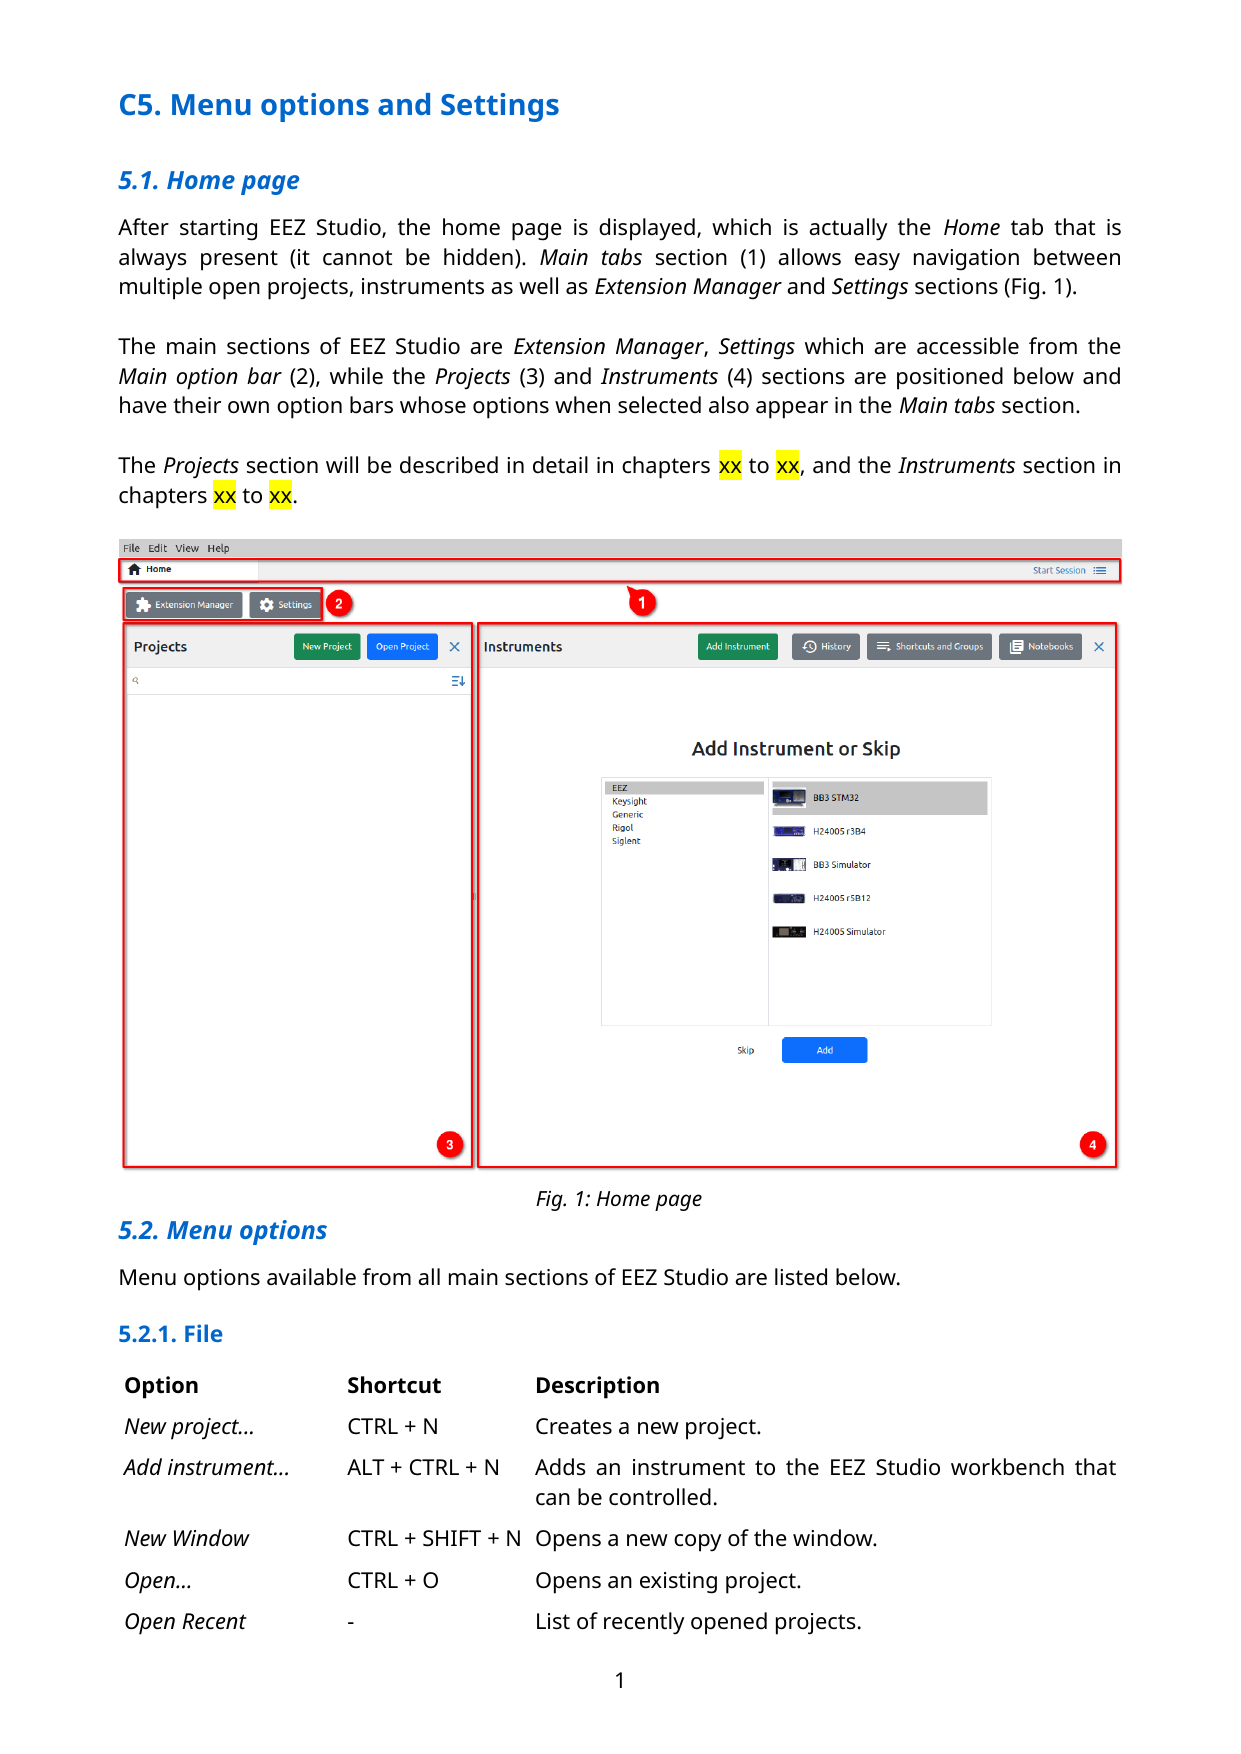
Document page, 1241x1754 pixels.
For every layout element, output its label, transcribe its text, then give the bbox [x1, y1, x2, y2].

text After starting EEZ Studio, the home page is displayed, which is actually the Home tab that is always present (it cannot be hidden). Main tabs section (1) allows easy navigation between multiple open projects, instruments as well as Extension Manager and Settings sections (Fig. 1). [118, 212, 1122, 301]
table_header Description [529, 1364, 1123, 1405]
table_header Shortcut [341, 1364, 529, 1405]
text The Projects section will be described in detail in chapters xx to xx, and the Instruments section in chapters xx to xx. [118, 450, 1122, 509]
table_cell New Window [118, 1518, 341, 1559]
table_cell New project... [118, 1405, 341, 1447]
text Menu options available from all main sections of EEZ Studio are listed below. [118, 1262, 1122, 1291]
table_cell Opens a new copy of the window. [529, 1518, 1123, 1559]
picture [118, 539, 1123, 1173]
text The main sections of EEZ Studio are Extension Manager, Settings which are accessible from the Main option bar (2), while the Projects (3) and Instruments (4) sections are positioned below and have their own option bars whose options when selected also appear in the Main tabs section. [118, 331, 1122, 420]
table_cell - [341, 1600, 529, 1641]
table_cell CTRL + SHIFT + N [341, 1518, 529, 1559]
table_cell List of recently opened projects. [529, 1600, 1123, 1641]
subtitle File [118, 1318, 1122, 1349]
table_cell Open Recent [118, 1600, 341, 1641]
subtitle Menu options [118, 1213, 1122, 1247]
table_cell CTRL + N [341, 1405, 529, 1447]
subtitle Home page [118, 163, 1122, 197]
table_cell Open... [118, 1559, 341, 1600]
subtitle Menu options and Settings [118, 84, 1122, 124]
table_cell Adds an instrument to the EEZ Studio workbench that can be controlled. [529, 1447, 1123, 1518]
table_cell Creates a new project. [529, 1405, 1123, 1447]
table_cell Opens an existing project. [529, 1559, 1123, 1600]
list Fig. 1: Home page [118, 1173, 1122, 1213]
table_header Option [118, 1364, 341, 1405]
table_cell Add instrument... [118, 1447, 341, 1518]
table_cell ALT + CTRL + N [341, 1447, 529, 1518]
table_cell CTRL + O [341, 1559, 529, 1600]
